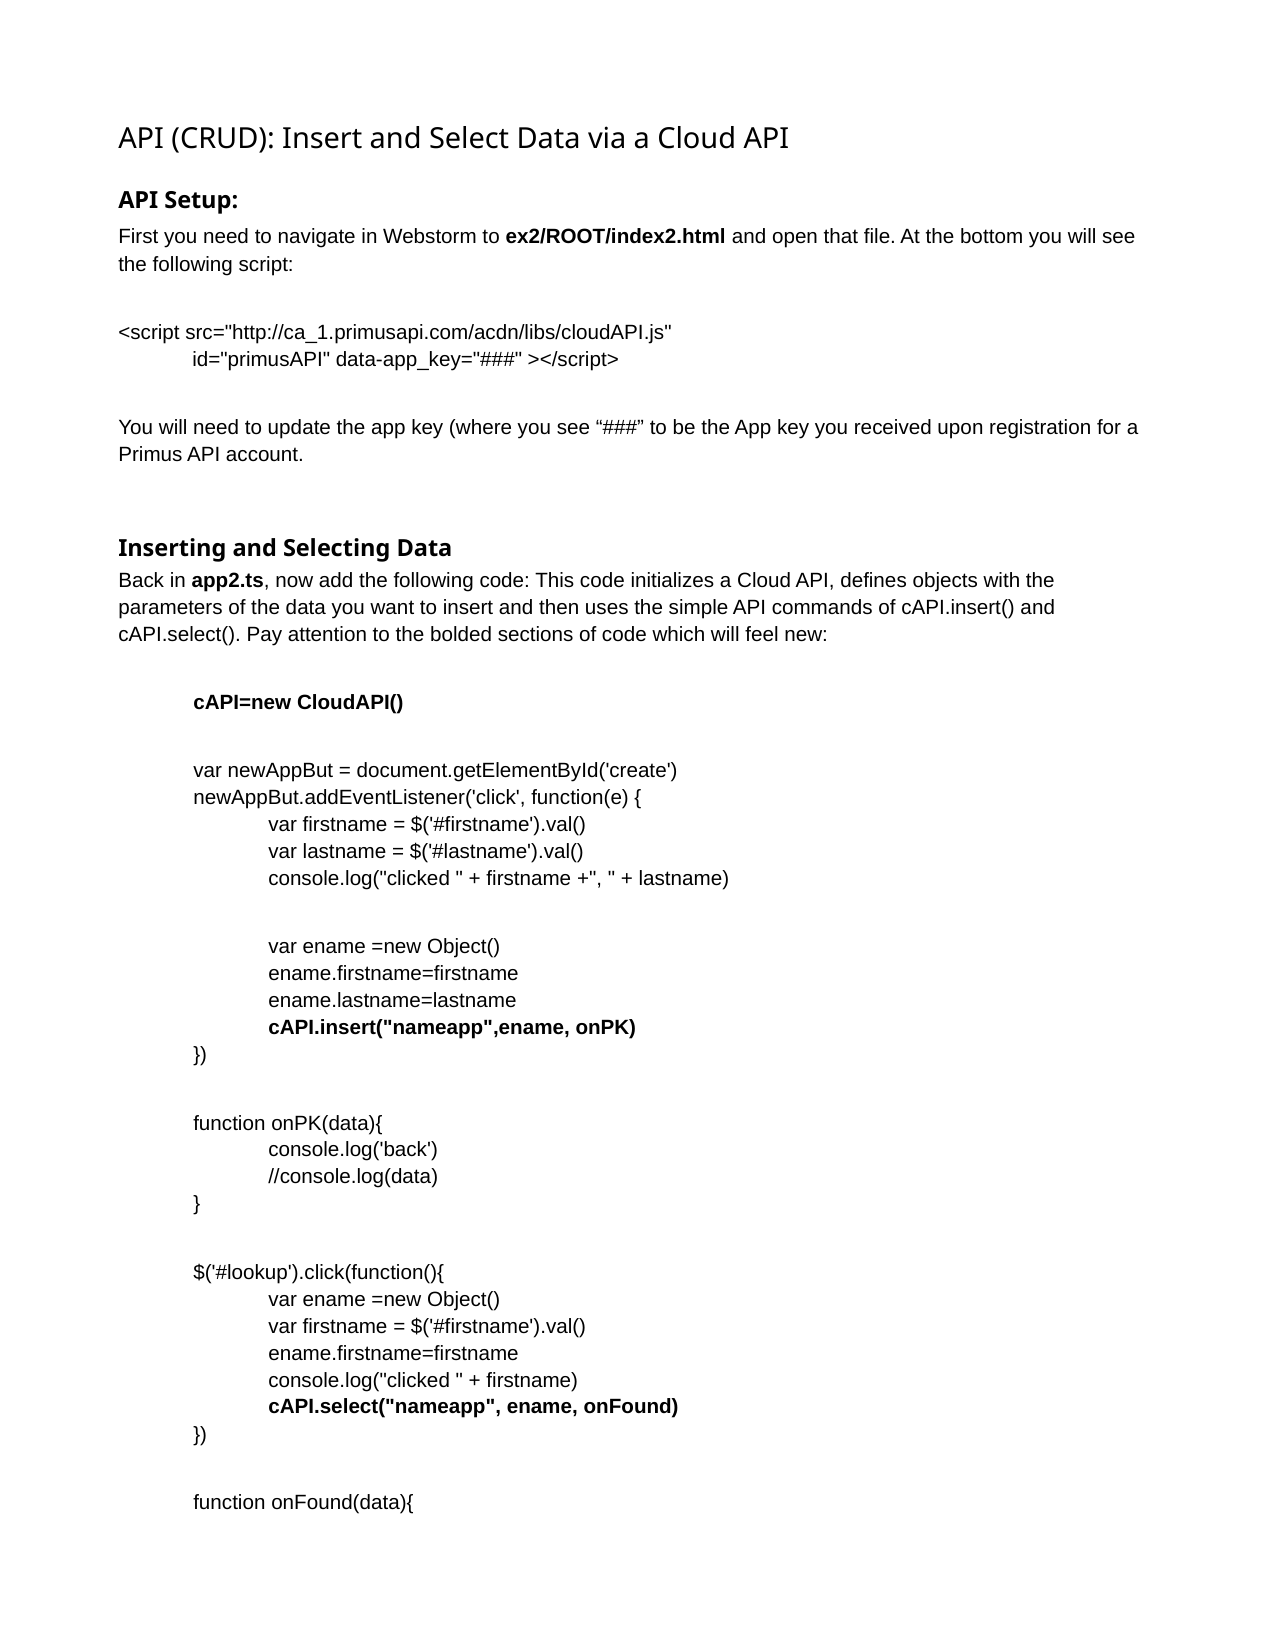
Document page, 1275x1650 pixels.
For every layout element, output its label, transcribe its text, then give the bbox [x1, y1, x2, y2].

text id="primusAPI" data-app_key="###" ></script> [118, 347, 1157, 371]
text var ename =new Object() [268, 1287, 1157, 1310]
text }) [193, 1042, 1157, 1066]
text First you need to navigate in Webstorm to ex2/ROOT/index2.html and open that file. At the bottom you will see the following script: [118, 220, 1157, 276]
text console.log('back') [268, 1137, 1157, 1161]
text } [193, 1191, 1157, 1215]
text function onFound(data){ [193, 1490, 1157, 1513]
text You will need to update the app key (where you see “###” to be the App key you received upon registration for a Primus API account. [118, 415, 1157, 466]
text ename.firstname=firstname [268, 1341, 1157, 1364]
text var ename =new Object() [268, 934, 1157, 958]
subtitle API (CRUD): Insert and Select Data via a Cloud API [118, 118, 1157, 157]
text cAPI.insert("nameapp",ename, onPK) [268, 1015, 1157, 1039]
text ename.firstname=firstname [268, 961, 1157, 985]
text var firstname = $('#firstname').val() [268, 1314, 1157, 1337]
text newAppBut.addEventListener('click', function(e) { [193, 785, 1157, 809]
text var firstname = $('#firstname').val() [268, 812, 1157, 836]
text console.log("clicked " + firstname +", " + lastname) [268, 866, 1157, 890]
text cAPI=new CloudAPI() [193, 690, 1157, 714]
text cAPI.select("nameapp", ename, onFound) [268, 1394, 1157, 1418]
text var newAppBut = document.getElementById('create') [193, 758, 1157, 782]
text //console.log(data) [268, 1164, 1157, 1188]
text Back in app2.ts, now add the following code: This code initializes a Cloud API, defines objects with the parameters of the data you want to insert and then uses the simple API commands of cAPI.insert() and cAPI.select(). Pay attention to the bolded sections of code which will feel new: [118, 568, 1157, 646]
text console.log("clicked " + firstname) [268, 1368, 1157, 1391]
text }) [193, 1422, 1157, 1445]
subtitle Inserting and Selecting Data [118, 531, 1157, 563]
text <script src="http://ca_1.primusapi.com/acdn/libs/cloudAPI.js" [118, 320, 1157, 344]
text function onPK(data){ [193, 1111, 1157, 1134]
text var lastname = $('#lastname').val() [268, 839, 1157, 863]
subtitle API Setup: [118, 184, 1157, 216]
text ename.lastname=lastname [268, 988, 1157, 1012]
text $('#lookup').click(function(){ [193, 1260, 1157, 1283]
